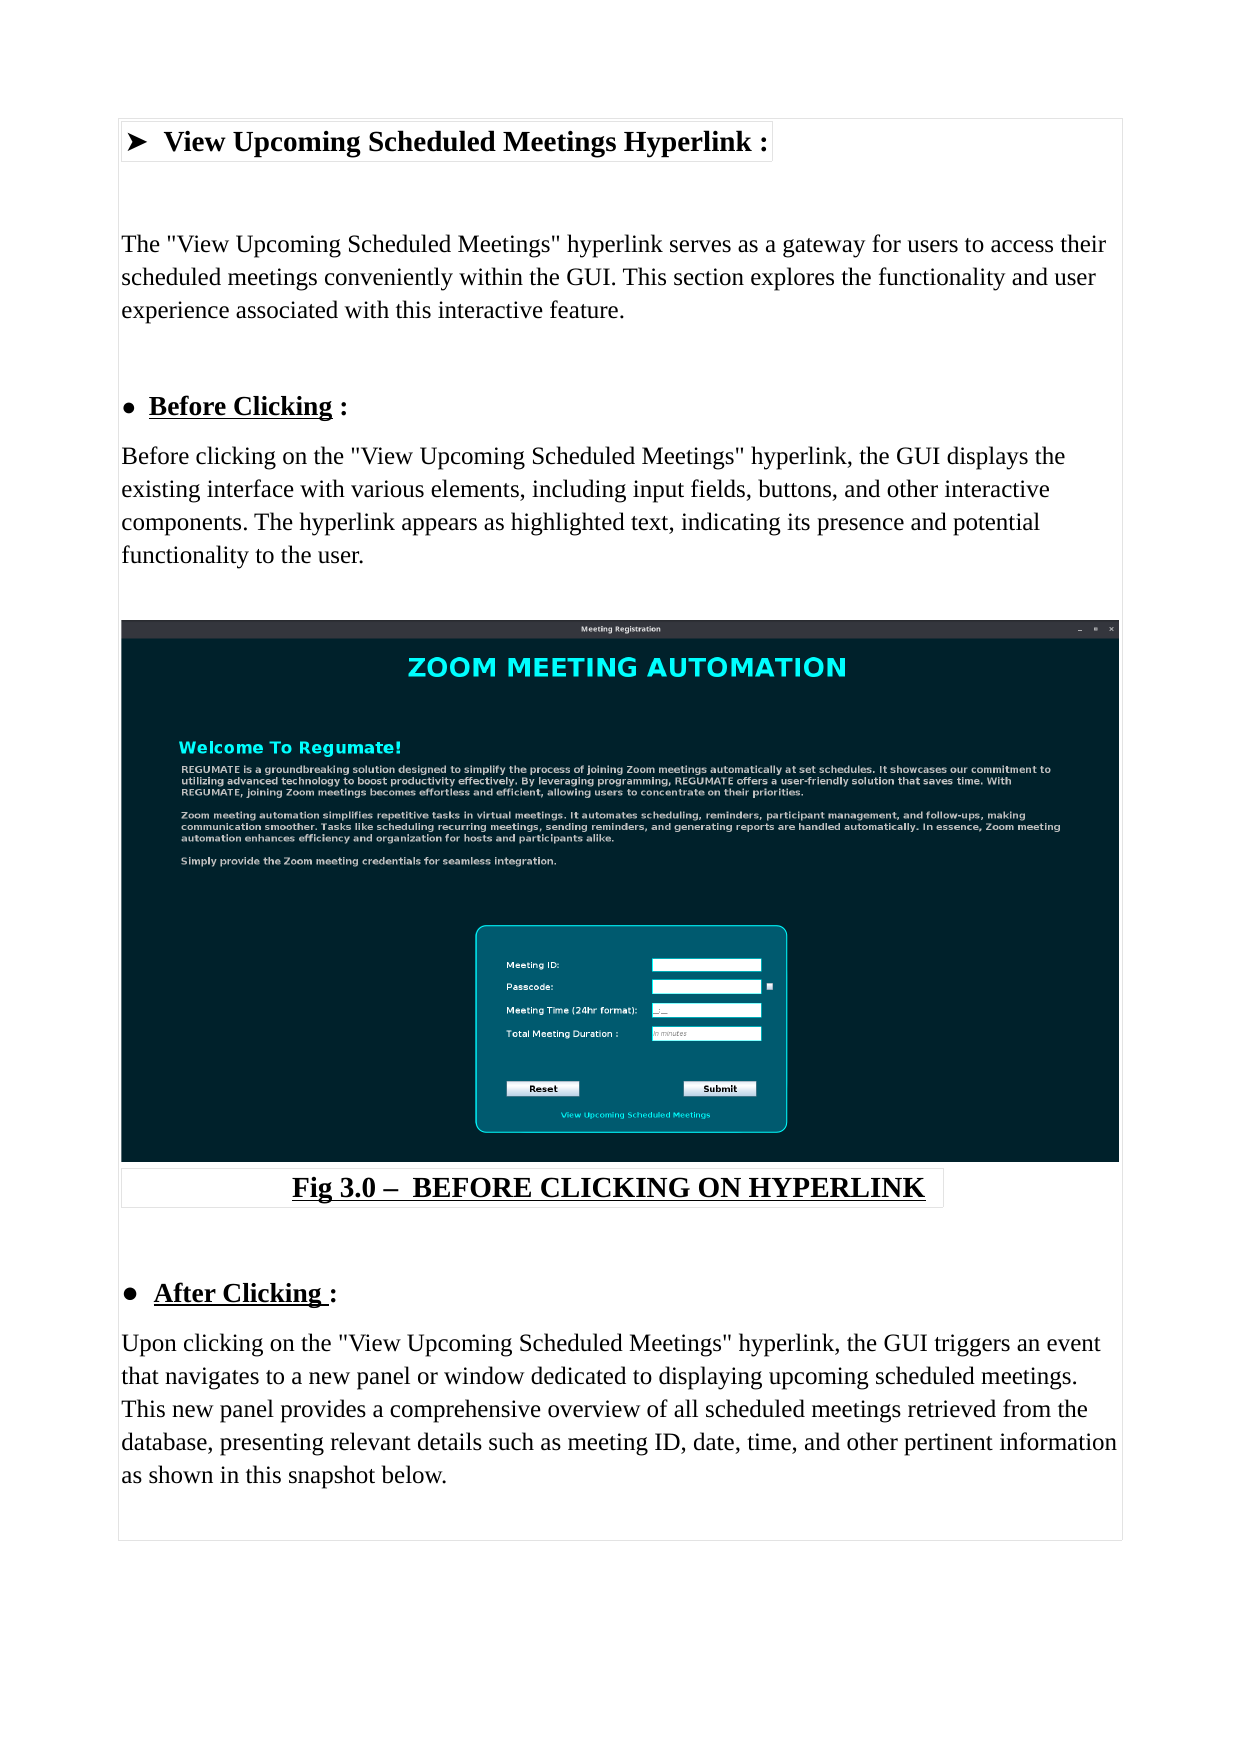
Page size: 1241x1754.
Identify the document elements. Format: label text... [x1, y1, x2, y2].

picture [121, 620, 1119, 1162]
subtitle The "View Upcoming Scheduled Meetings" hyperlink serves as a gateway for users to access their scheduled meetings conveniently within the GUI. This section explores the functionality and user experience associated with this interactive feature. [119, 226, 1122, 324]
subtitle Before clicking on the "View Upcoming Scheduled Meetings" hyperlink, the GUI displays the existing interface with various elements, including input fields, buttons, and other interactive components. The hyperlink appears as highlighted text, indicating its presence and potential functionality to the user. [119, 438, 1122, 569]
subtitle ● After Clicking : [119, 1272, 1122, 1309]
subtitle ➤ View Upcoming Scheduled Meetings Hyperlink : [119, 119, 1122, 161]
subtitle ● Before Clicking : [119, 387, 1122, 422]
subtitle Fig 3.0 – BEFORE CLICKING ON HYPERLINK [119, 632, 1122, 1207]
subtitle Upon clicking on the "View Upcoming Scheduled Meetings" hyperlink, the GUI triggers an event that navigates to a new panel or window dedicated to displaying upcoming scheduled meetings. This new panel provides a comprehensive overview of all scheduled meetings retrieved from the database, presenting relevant details such as meeting ID, date, time, and other pertinent information as shown in this snapshot below. [119, 1325, 1122, 1489]
